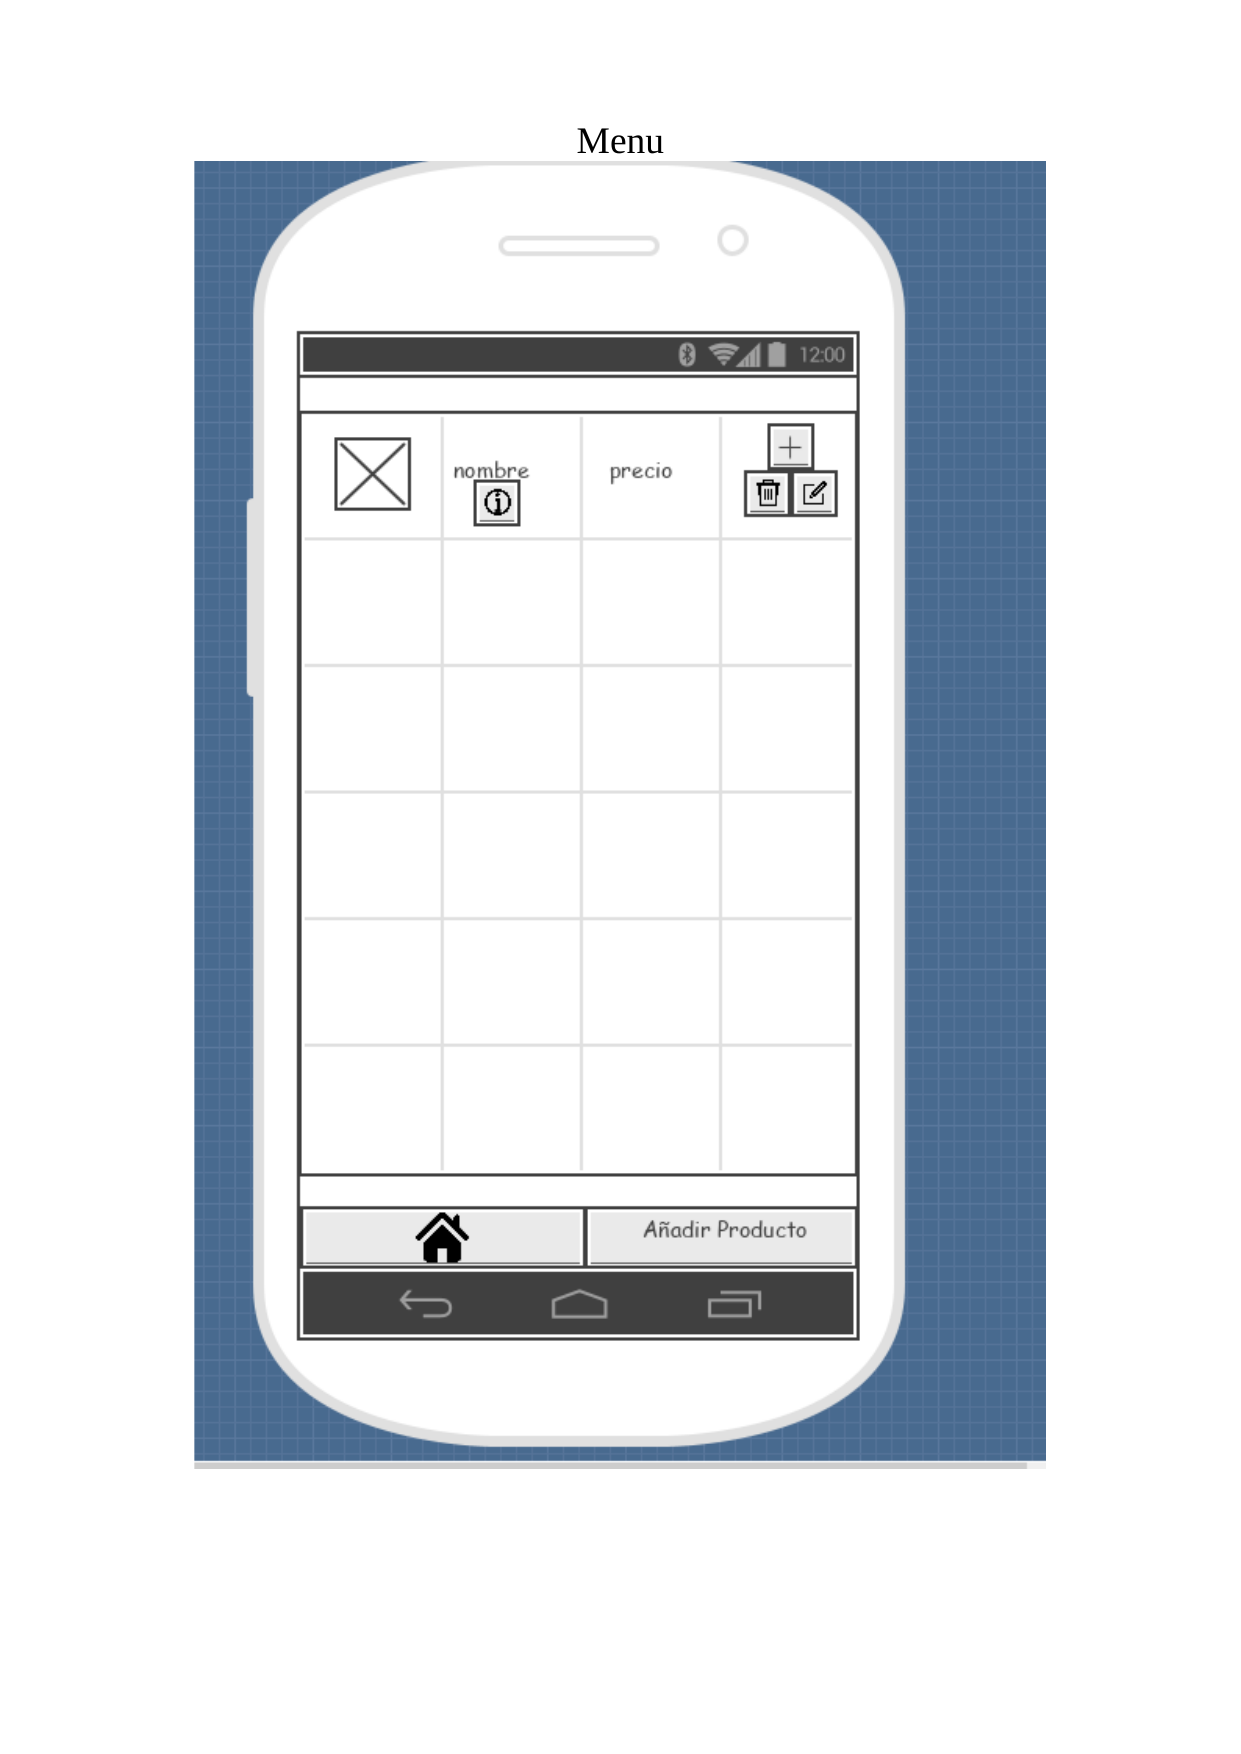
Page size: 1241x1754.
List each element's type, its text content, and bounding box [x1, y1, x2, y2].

picture [194, 161, 1046, 1469]
text Menu [118, 118, 1122, 161]
